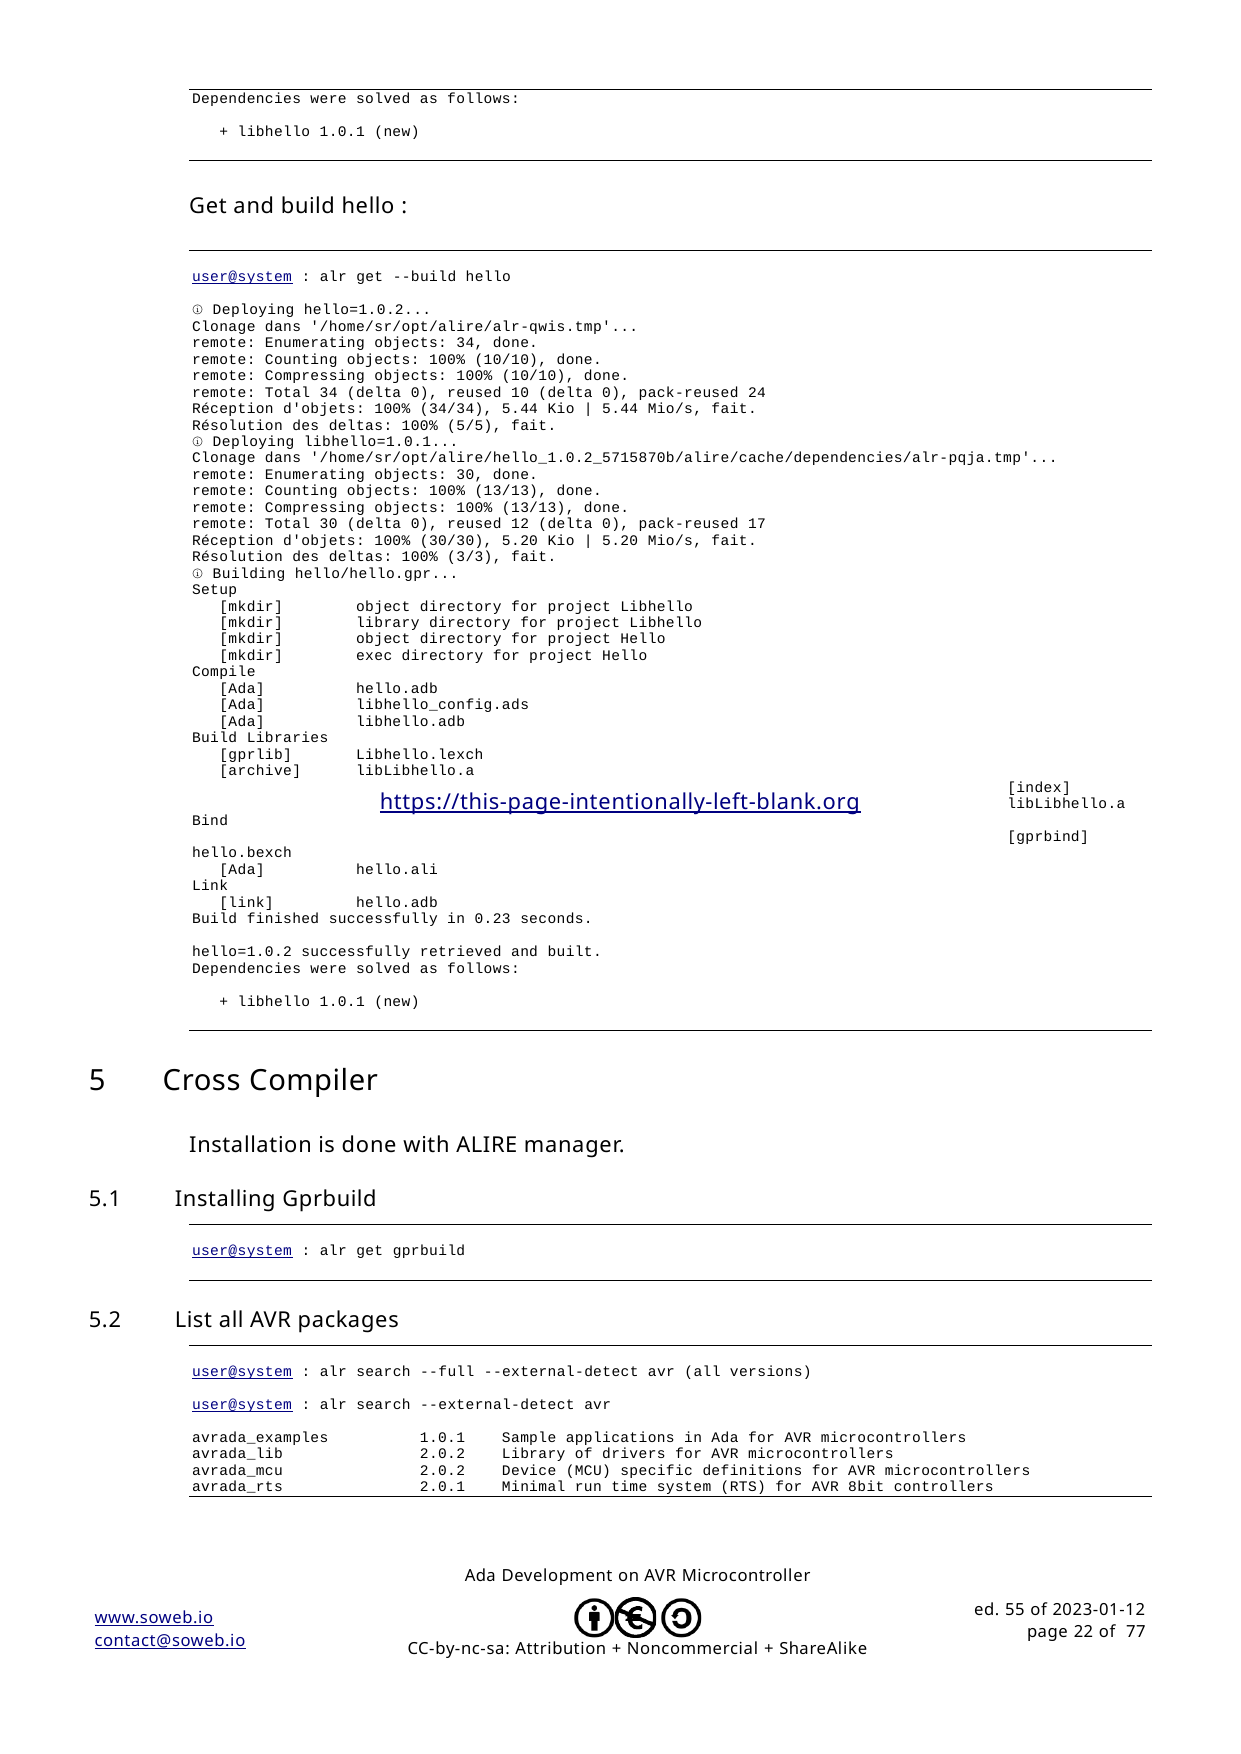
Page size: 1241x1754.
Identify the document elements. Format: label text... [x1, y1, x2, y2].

list remote: Counting objects: 100% (10/10), done. [189, 349, 1152, 366]
list Réception d'objets: 100% (34/34), 5.44 Kio | 5.44 Mio/s, fait. [189, 398, 1152, 415]
list [gprbind] hello.bexch [189, 826, 1152, 859]
picture [660, 1597, 702, 1638]
list remote: Enumerating objects: 34, done. [189, 333, 1152, 349]
list [mkdir] library directory for project Libhello [189, 612, 1152, 629]
list [mkdir] exec directory for project Hello [189, 645, 1152, 662]
list remote: Compressing objects: 100% (10/10), done. [189, 366, 1152, 382]
list Clonage dans '/home/sr/opt/alire/alr-qwis.tmp'... [189, 316, 1152, 333]
picture [573, 1597, 657, 1638]
subtitle Cross Compiler [88, 1059, 1152, 1099]
subtitle List all AVR packages [88, 1303, 1152, 1333]
list remote: Total 34 (delta 0), reused 10 (delta 0), pack-reused 24 [189, 382, 1152, 398]
list [archive] libLibhello.a [189, 761, 1152, 777]
list Dependencies were solved as follows: [189, 90, 1152, 108]
list avrada_lib 2.0.2 Library of drivers for AVR microcontrollers [189, 1444, 1152, 1460]
list remote: Enumerating objects: 30, done. [189, 464, 1152, 481]
list Résolution des deltas: 100% (5/5), fait. [189, 415, 1152, 431]
list + libhello 1.0.1 (new) [189, 991, 1152, 1030]
list Bind [189, 810, 233, 826]
text Get and build hello : [189, 190, 1152, 220]
list user@system : alr search --full --external-detect avr (all versions) user@system : alr search --external-detect avr avrada_examples 1.0.1 Sample applications in Ada for AVR microcontrollers [189, 1346, 1152, 1444]
list Build finished successfully in 0.23 seconds. [189, 909, 1152, 928]
list avrada_rts 2.0.1 Minimal run time system (RTS) for AVR 8bit controllers [189, 1477, 1152, 1496]
text Installation is done with ALIRE manager. [189, 1129, 1152, 1159]
list Dependencies were solved as follows: [189, 958, 1152, 978]
list [index] libLibhello.a [189, 777, 1152, 810]
list [gprlib] Libhello.lexch [189, 744, 1152, 761]
list Clonage dans '/home/sr/opt/alire/hello_1.0.2_5715870b/alire/cache/dependencies/alr-pqja.tmp'... [189, 448, 1152, 464]
list [Ada] libhello.adb [189, 711, 1152, 728]
list Réception d'objets: 100% (30/30), 5.20 Kio | 5.20 Mio/s, fait. [189, 530, 1152, 547]
list ⓘ Deploying libhello=1.0.1... [189, 431, 1152, 448]
list ⓘ Building hello/hello.gpr... [189, 563, 1152, 579]
list [mkdir] object directory for project Libhello [189, 596, 1152, 612]
subtitle Installing Gprbuild [88, 1183, 1152, 1213]
list Compile [189, 662, 1152, 678]
text https://this-page-intentionally-left-blank.org [233, 786, 1007, 816]
list [Ada] hello.ali [189, 859, 1152, 876]
list remote: Counting objects: 100% (13/13), done. [189, 481, 1152, 497]
list user@system : alr get --build hello ⓘ Deploying hello=1.0.2... [189, 251, 1152, 316]
list remote: Total 30 (delta 0), reused 12 (delta 0), pack-reused 17 [189, 514, 1152, 530]
list remote: Compressing objects: 100% (13/13), done. [189, 497, 1152, 514]
list user@system : alr get gprbuild [189, 1225, 1152, 1280]
list [1007, 810, 1152, 826]
list [mkdir] object directory for project Hello [189, 629, 1152, 645]
list + libhello 1.0.1 (new) [189, 121, 1152, 160]
list Link [189, 876, 1152, 892]
list [Ada] libhello_config.ads [189, 695, 1152, 711]
list [Ada] hello.adb [189, 678, 1152, 695]
list Résolution des deltas: 100% (3/3), fait. [189, 547, 1152, 563]
list [link] hello.adb [189, 892, 1152, 909]
list hello=1.0.2 successfully retrieved and built. [189, 942, 1152, 958]
list avrada_mcu 2.0.2 Device (MCU) specific definitions for AVR microcontrollers [189, 1460, 1152, 1477]
list Build Libraries [189, 728, 1152, 744]
list Setup [189, 579, 1152, 596]
